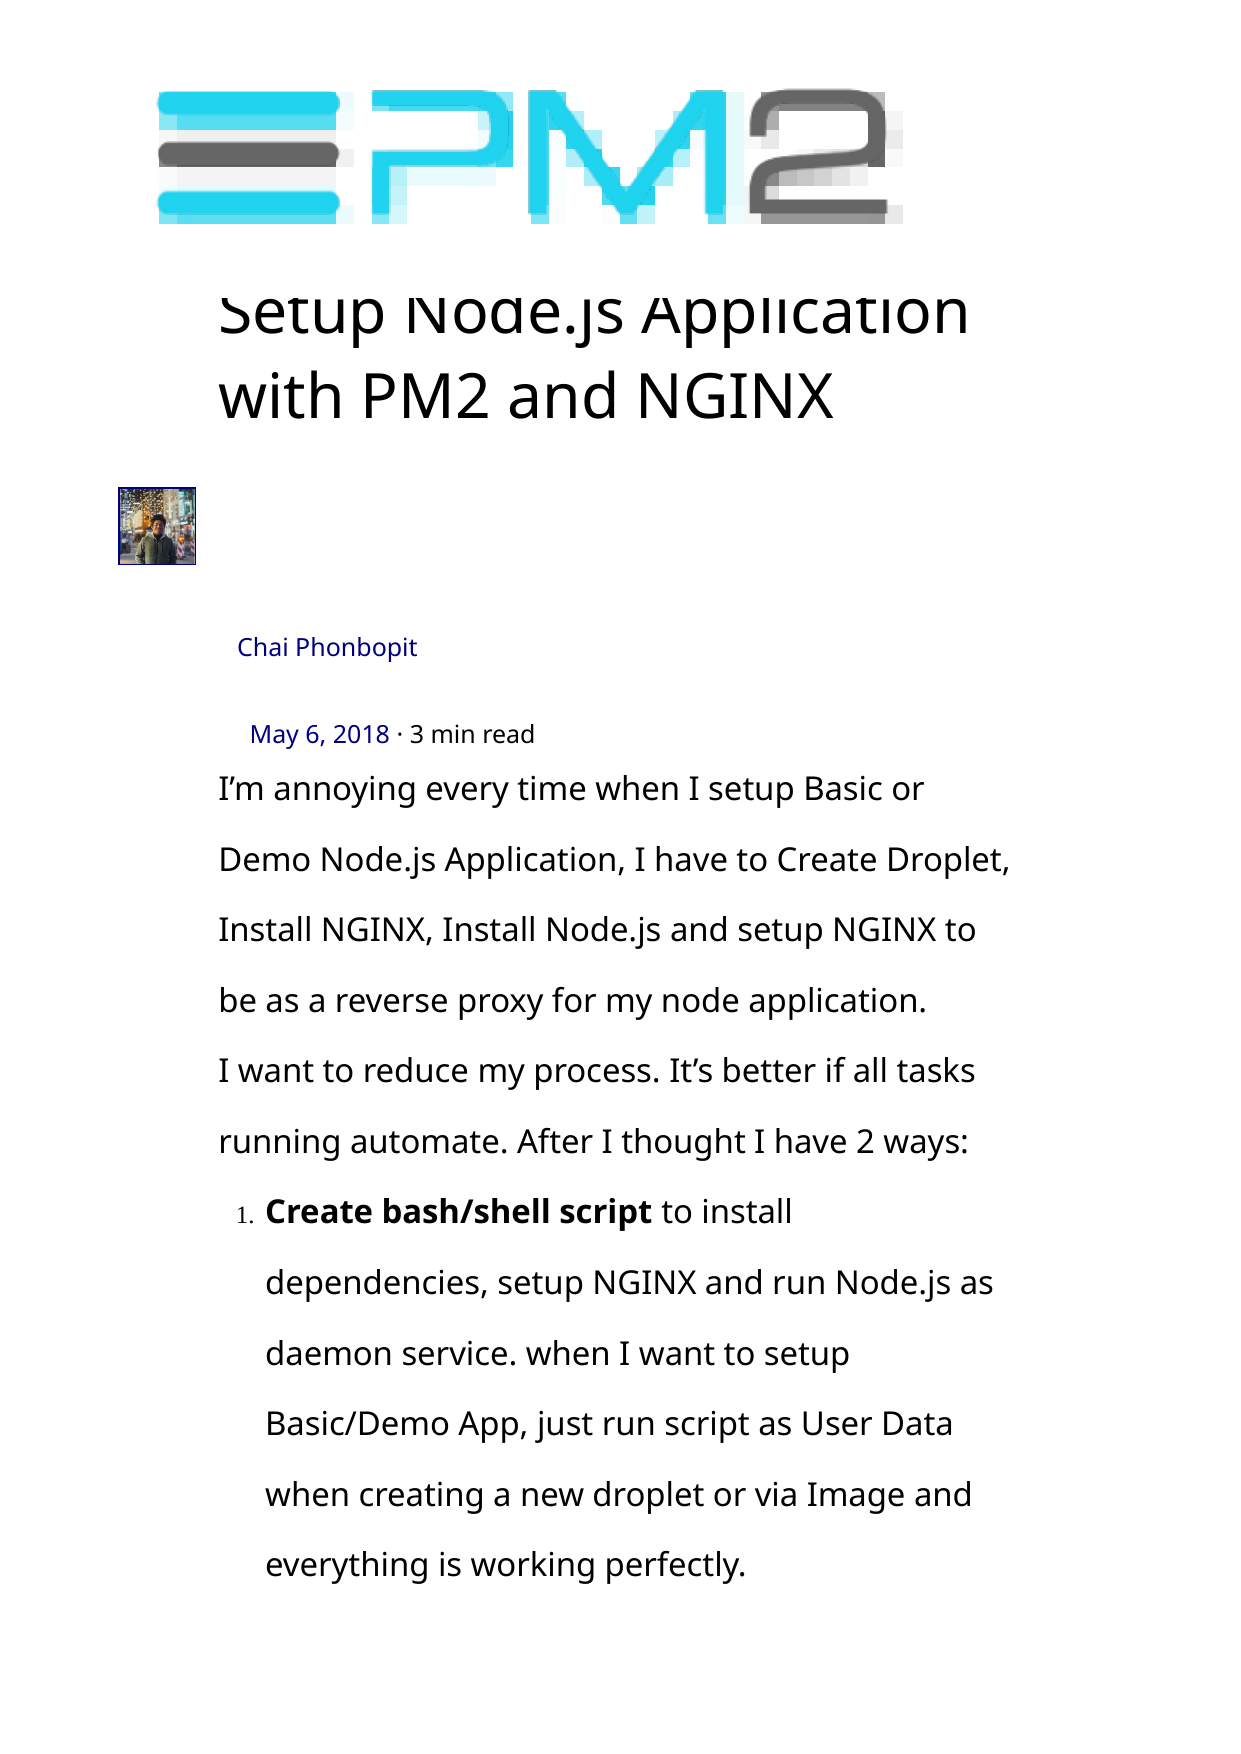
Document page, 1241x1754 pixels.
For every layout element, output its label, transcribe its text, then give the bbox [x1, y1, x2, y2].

subtitle Setup Node.js Application with PM2 and NGINX [218, 299, 1022, 437]
text May 6, 2018 · 3 min read [249, 717, 1022, 751]
picture [120, 489, 195, 564]
list Create bash/shell script to install dependencies, setup NGINX and run Node.js as daemon service. when I want to setup Basic/Demo App, just run script as User Data when creating a new droplet or via Image and everything is working perfectly. [265, 1189, 1022, 1586]
text Chai Phonbopit [237, 630, 1022, 664]
text I want to reduce my process. It’s better if all tasks running automate. After I thought I have 2 ways: [218, 1048, 1022, 1163]
text I’m annoying every time when I setup Basic or Demo Node.js Application, I have to Create Droplet, Install NGINX, Install Node.js and setup NGINX to be as a reverse proxy for my node application. [218, 766, 1022, 1022]
picture [0, 0, 1063, 299]
